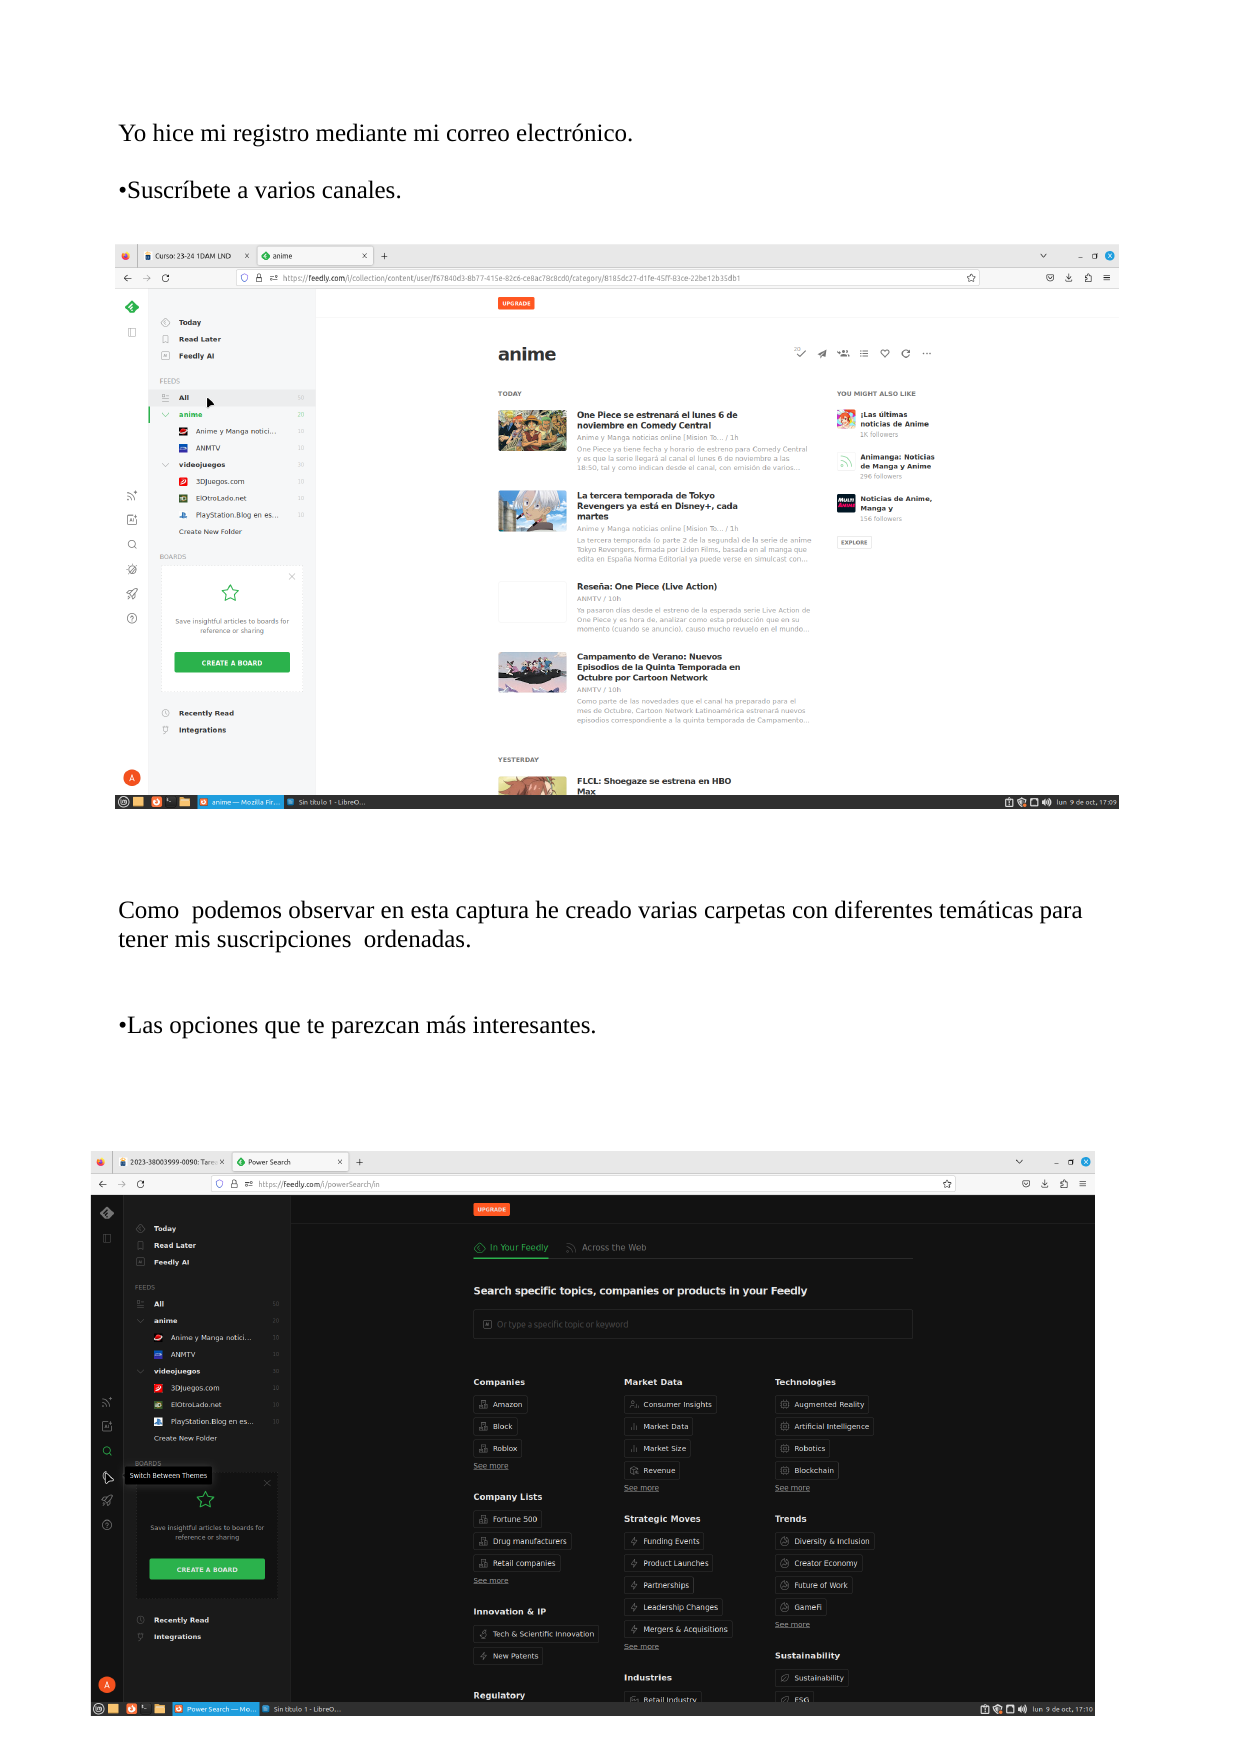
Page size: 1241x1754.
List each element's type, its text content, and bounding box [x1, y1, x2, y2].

picture [90, 1151, 1095, 1716]
text Como podemos observar en esta captura he creado varias carpetas con diferentes temáticas para tener mis suscripciones ordenadas. [118, 895, 1122, 953]
text •Las opciones que te parezcan más interesantes. [118, 1010, 1122, 1039]
text Yo hice mi registro mediante mi correo electrónico. [118, 118, 1122, 147]
text •Suscríbete a varios canales. [118, 176, 1122, 204]
picture [115, 244, 1119, 809]
